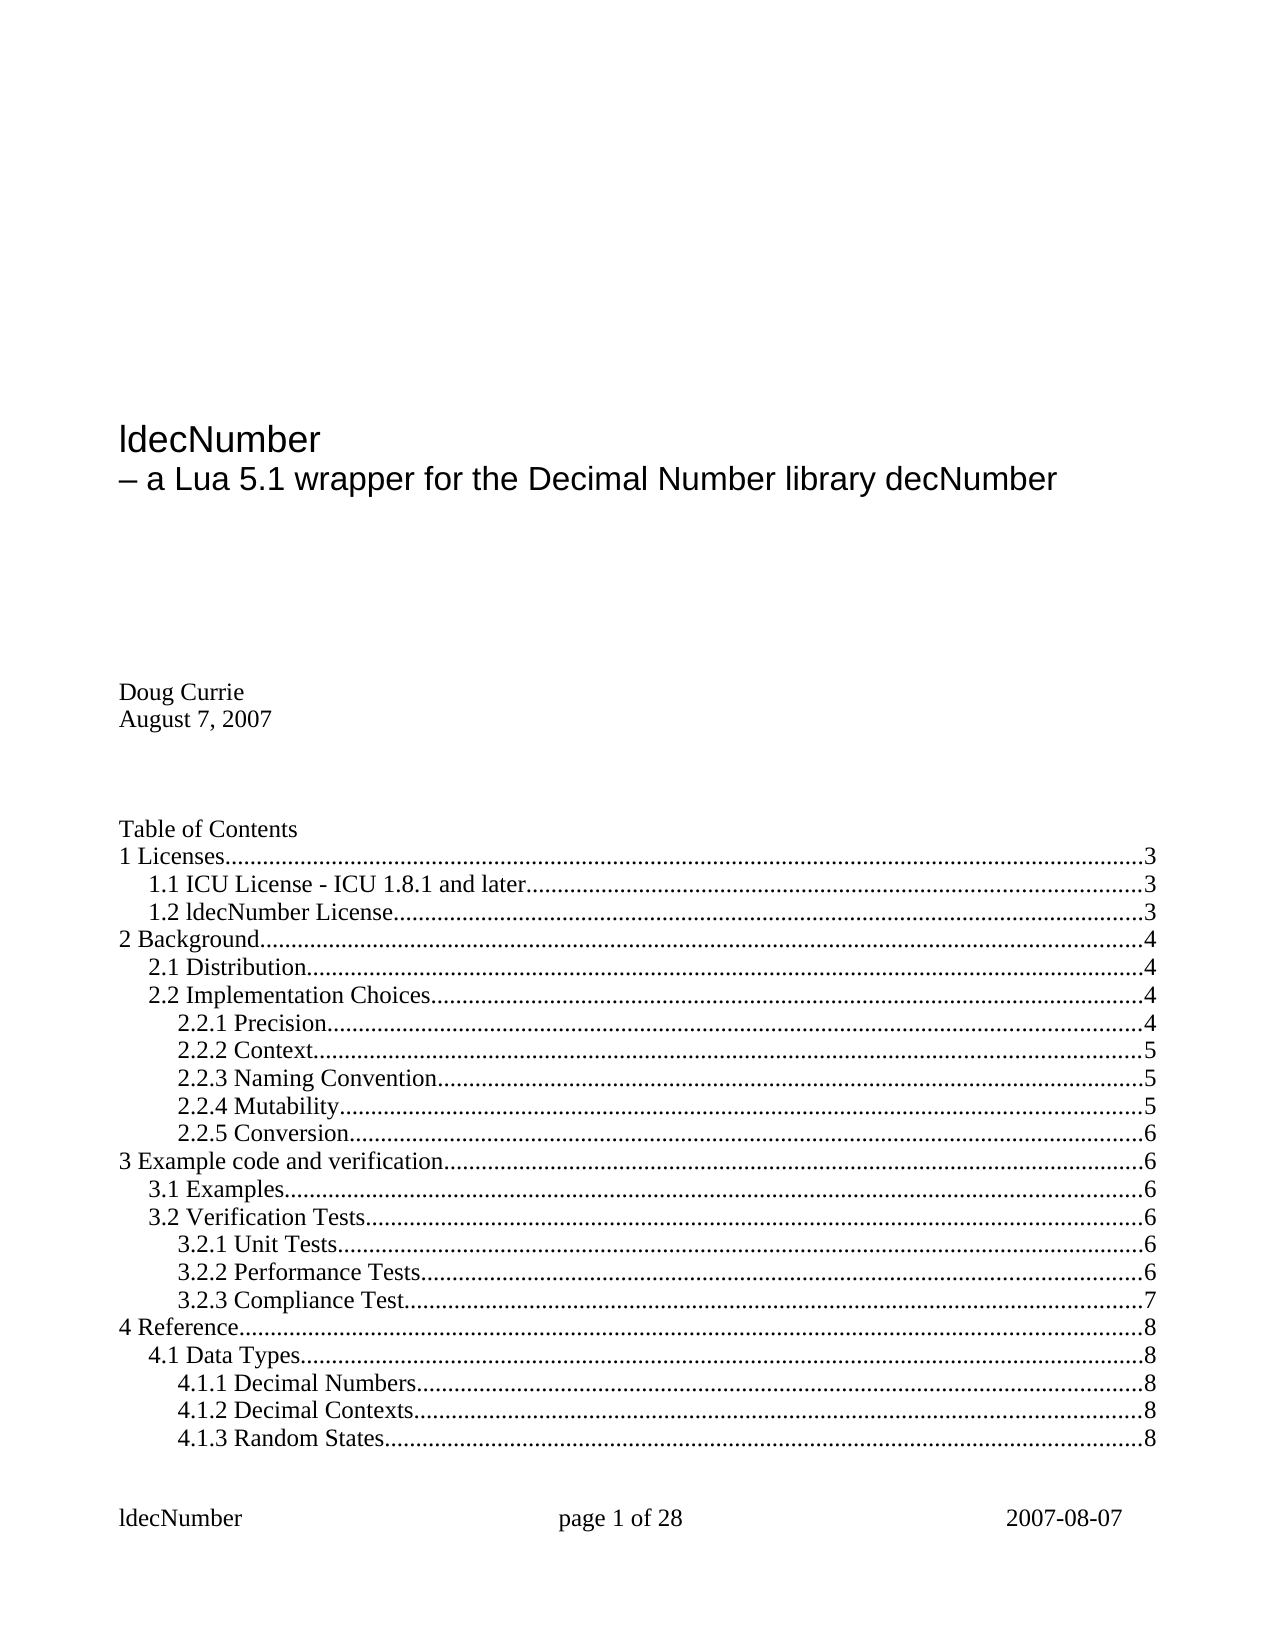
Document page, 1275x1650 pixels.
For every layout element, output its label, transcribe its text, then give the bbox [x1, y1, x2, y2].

text 3 Example code and verification 6 [118, 1147, 1156, 1175]
text 2.2 Implementation Choices 4 [148, 981, 1156, 1009]
subtitle ldecNumber – a Lua 5.1 wrapper for the Decimal Number library decNumber [118, 418, 1156, 498]
text 4.1 Data Types 8 [148, 1341, 1156, 1369]
text 3.2.1 Unit Tests 6 [177, 1230, 1156, 1258]
text 2.2.4 Mutability 5 [177, 1092, 1156, 1119]
text 4.1.2 Decimal Contexts 8 [177, 1397, 1156, 1424]
text 4.1.1 Decimal Numbers 8 [177, 1369, 1156, 1397]
text 3.2.3 Compliance Test 7 [177, 1286, 1156, 1313]
text 3.1 Examples 6 [148, 1175, 1156, 1203]
text 4.1.3 Random States 8 [177, 1424, 1156, 1452]
text 1 Licenses 3 [118, 842, 1156, 870]
text 4 Reference 8 [118, 1313, 1156, 1341]
text 2.2.3 Naming Convention 5 [177, 1064, 1156, 1092]
text 2.1 Distribution 4 [148, 953, 1156, 981]
text 2.2.5 Conversion 6 [177, 1119, 1156, 1147]
text 3.2.2 Performance Tests 6 [177, 1258, 1156, 1286]
text 2.2.1 Precision 4 [177, 1009, 1156, 1036]
text 2 Background 4 [118, 926, 1156, 953]
text 1.2 ldecNumber License 3 [148, 898, 1156, 926]
text 1.1 ICU License - ICU 1.8.1 and later 3 [148, 870, 1156, 898]
text 2.2.2 Context 5 [177, 1036, 1156, 1064]
text Table of Contents [118, 815, 1156, 842]
text 3.2 Verification Tests 6 [148, 1203, 1156, 1230]
text Doug Currie August 7, 2007 [118, 678, 1156, 733]
